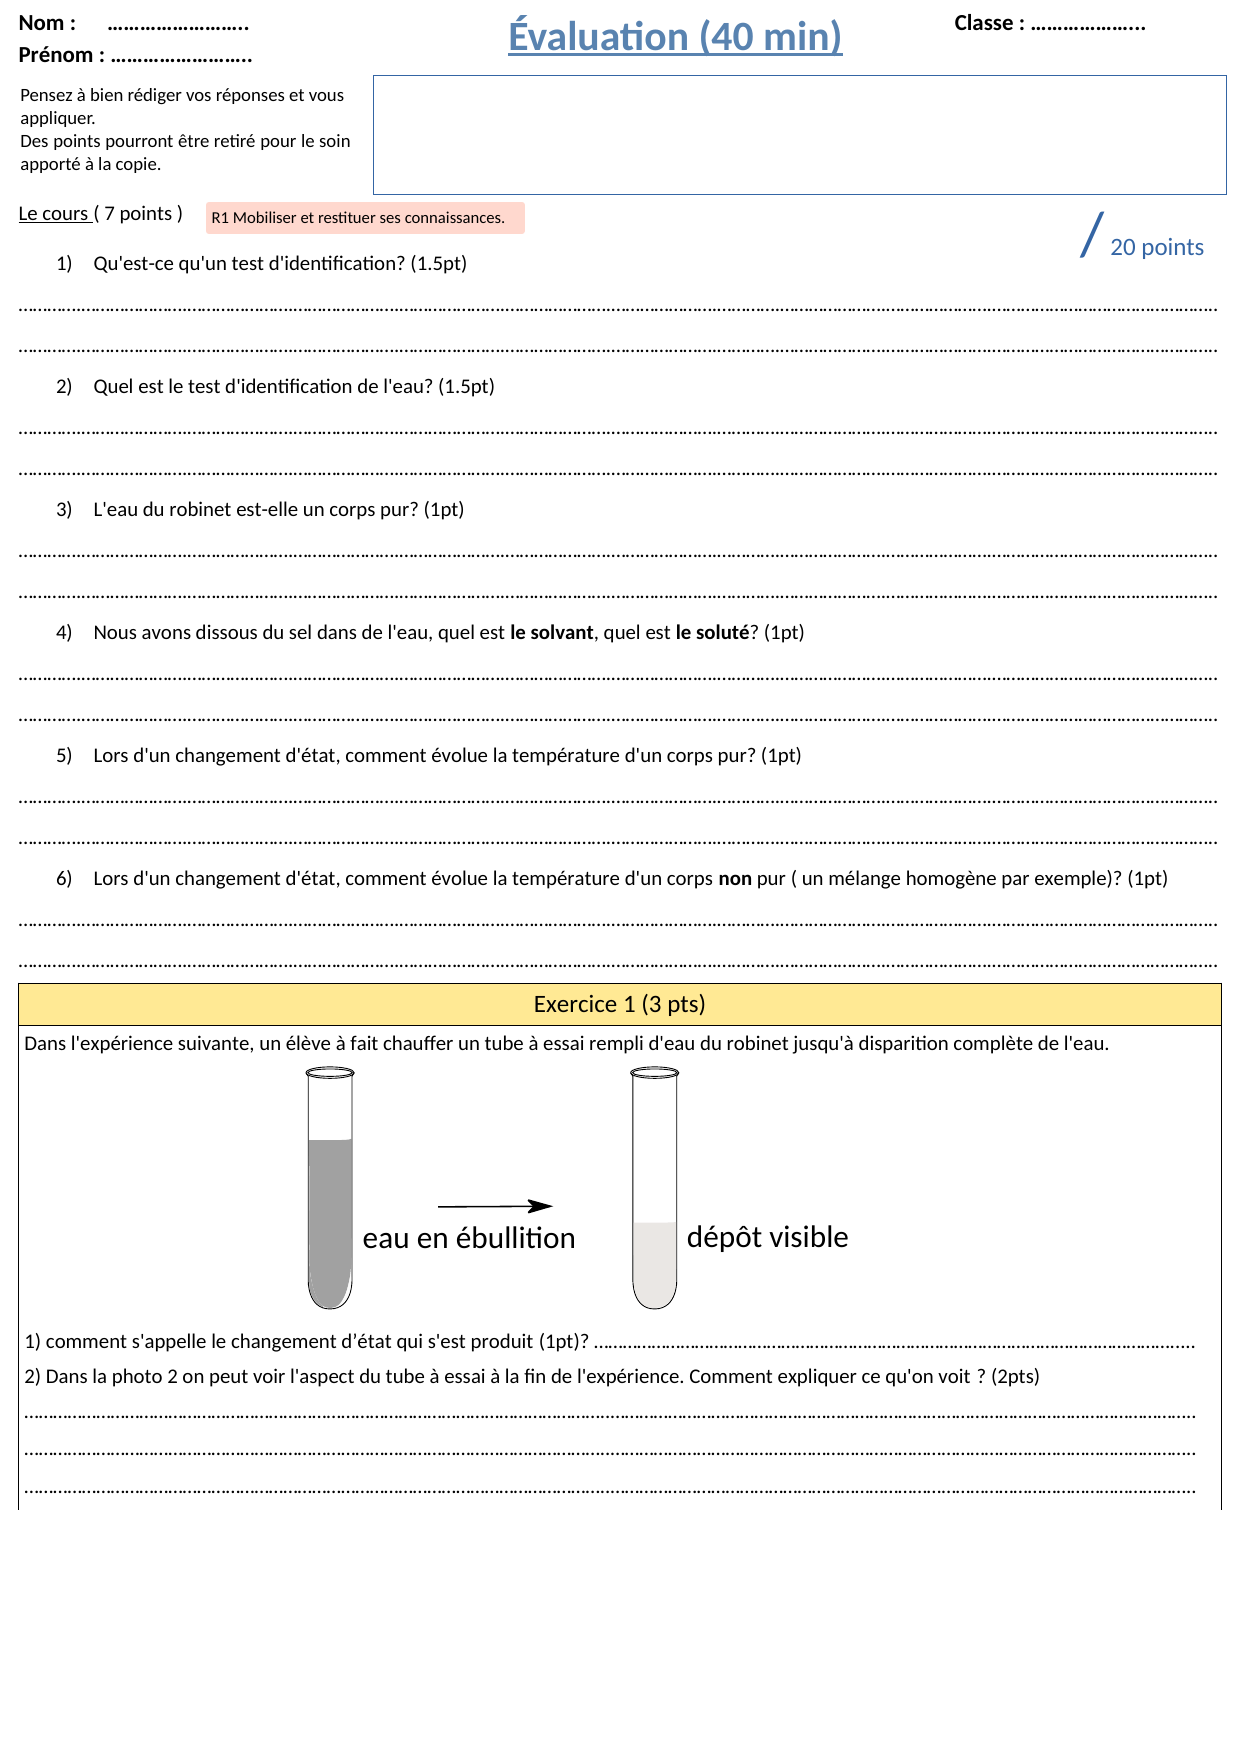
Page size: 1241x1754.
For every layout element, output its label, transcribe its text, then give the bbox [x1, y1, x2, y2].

list Lors d'un changement d'état, comment évolue la température d'un corps pur? (1pt) [56, 742, 1221, 768]
list Lors d'un changement d'état, comment évolue la température d'un corps non pur ( un mélange homogène par exemple)? (1pt) [56, 865, 1221, 891]
text ………….………………….………………….………………….………………….………………….………………….………….………………….………………….……………………………………….. [18, 332, 1221, 357]
text ………….………………….………………….………………….………………….………………….………………….………….………………….………………….……………………………………….. [18, 824, 1221, 850]
table_header Exercice 1 (3 pts) [19, 984, 1221, 1025]
text Prénom : …………………….. [18, 40, 1221, 68]
text ………….………………….………………….………………….………………….………………….………………….………….………………….………………….……………………………………….. [18, 291, 1221, 316]
text ………….………………….………………….………………….………………….………………….………………….………….………………….………………….……………………………………….. [18, 906, 1221, 932]
text ………….………………….………………….………………….………………….………………….………………….………….………………….………………….……………………………………….. [18, 578, 1221, 603]
list Quel est le test d'identification de l'eau? (1.5pt) [56, 373, 1221, 398]
table_cell Dans l'expérience suivante, un élève à fait chauffer un tube à essai rempli d'eau du robinet jusqu'à disparition complète de l'eau. 1) comment s'appelle le changement d’état qui s'est produit (1pt)? …………………………………………………………………………………………………………..... 2) Dans la photo 2 on peut voir l'aspect du tube à essai à la fin de l'expérience. Comment expliquer ce qu'on voit ? (2pts) …………………………………………………………………………………………………………..………………………………………………………………………………………………………….. …………………………………………………………………………………………………………..………………………………………………………………………………………………………….. …………………………………………………………………………………………………………..………………………………………………………………………………………………………….. [19, 1026, 1221, 1510]
text Le cours ( 7 points ) [18, 200, 1221, 226]
text ………….………………….………………….………………….………………….………………….………………….………….………………….………………….……………………………………….. [18, 455, 1221, 480]
list Qu'est-ce qu'un test d'identification? (1.5pt) [56, 250, 1221, 275]
list Nous avons dissous du sel dans de l'eau, quel est le solvant, quel est le soluté? (1pt) [56, 619, 1221, 644]
text Nom : …………………….. Classe : ………………... [18, 8, 1221, 36]
text ………….………………….………………….………………….………………….………………….………………….………….………………….………………….……………………………………….. [18, 783, 1221, 809]
text ………….………………….………………….………………….………………….………………….………………….………….………………….………………….……………………………………….. [18, 660, 1221, 686]
list L'eau du robinet est-elle un corps pur? (1pt) [56, 496, 1221, 521]
text ………….………………….………………….………………….………………….………………….………………….………….………………….………………….……………………………………….. [18, 537, 1221, 562]
text ………….………………….………………….………………….………………….………………….………………….………….………………….………………….……………………………………….. [18, 414, 1221, 439]
text ………….………………….………………….………………….………………….………………….………………….………….………………….………………….……………………………………….. [18, 947, 1221, 973]
text ………….………………….………………….………………….………………….………………….………………….………….………………….………………….……………………………………….. [18, 701, 1221, 727]
